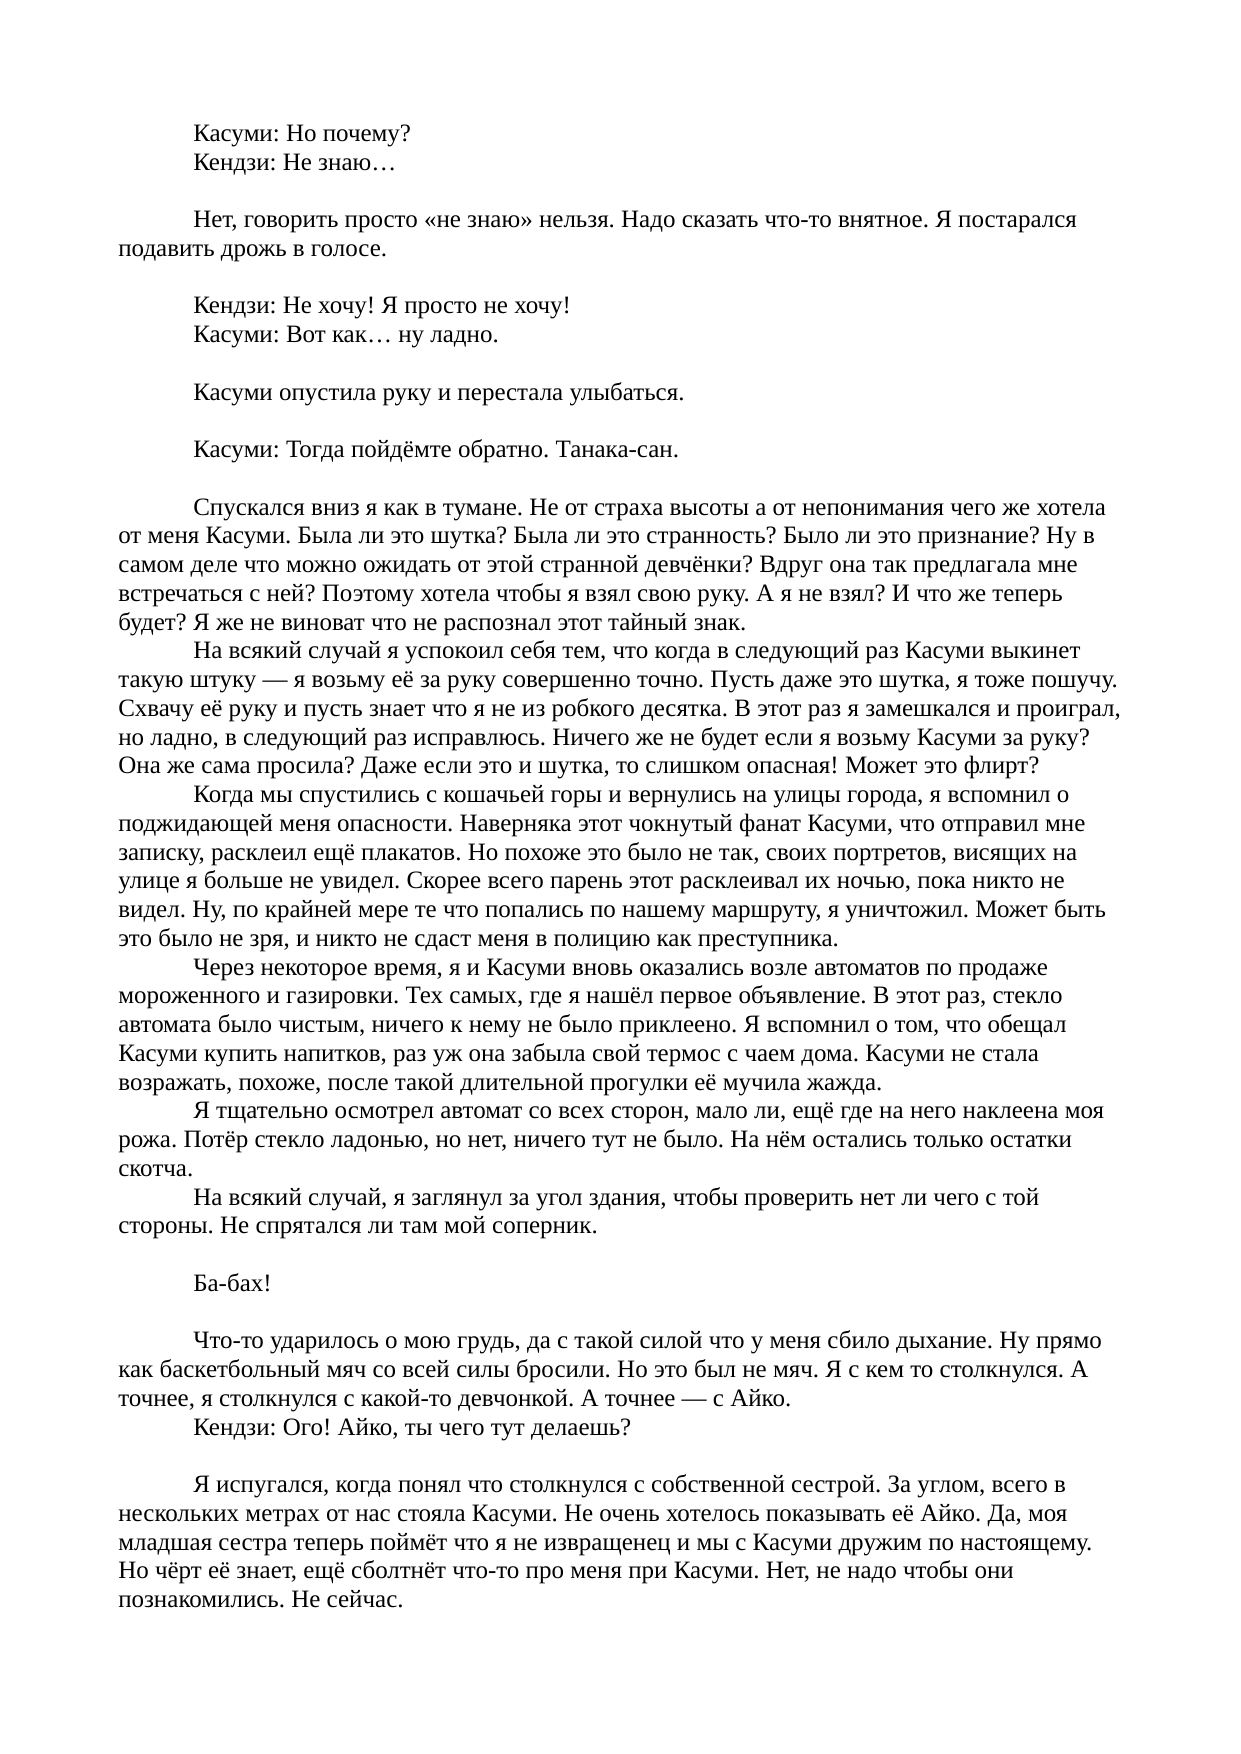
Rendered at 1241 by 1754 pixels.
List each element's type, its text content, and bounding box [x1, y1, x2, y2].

text Кендзи: Не хочу! Я просто не хочу! [118, 291, 1122, 319]
text Касуми: Но почему? [118, 118, 1122, 147]
text Касуми: Тогда пойдёмте обратно. Танака-сан. [118, 434, 1122, 463]
text Касуми опустила руку и перестала улыбаться. [118, 377, 1122, 406]
text Касуми: Вот как… ну ладно. [118, 319, 1122, 348]
text Ба-бах! [118, 1268, 1122, 1297]
text На всякий случай я успокоил себя тем, что когда в следующий раз Касуми выкинет такую штуку — я возьму её за руку совершенно точно. Пусть даже это шутка, я тоже пошучу. Схвачу её руку и пусть знает что я не из робкого десятка. В этот раз я замешкался и проиграл, но ладно, в следующий раз исправлюсь. Ничего же не будет если я возьму Касуми за руку? Она же сама просила? Даже если это и шутка, то слишком опасная! Может это флирт? [118, 636, 1122, 779]
text Спускался вниз я как в тумане. Не от страха высоты а от непонимания чего же хотела от меня Касуми. Была ли это шутка? Была ли это странность? Было ли это признание? Ну в самом деле что можно ожидать от этой странной девчёнки? Вдруг она так предлагала мне встречаться с ней? Поэтому хотела чтобы я взял свою руку. А я не взял? И что же теперь будет? Я же не виноват что не распознал этот тайный знак. [118, 492, 1122, 636]
text Я испугался, когда понял что столкнулся с собственной сестрой. За углом, всего в нескольких метрах от нас стояла Касуми. Не очень хотелось показывать её Айко. Да, моя младшая сестра теперь поймёт что я не извращенец и мы с Касуми дружим по настоящему. Но чёрт её знает, ещё сболтнёт что-то про меня при Касуми. Нет, не надо чтобы они познакомились. Не сейчас. [118, 1469, 1122, 1613]
text Кендзи: Ого! Айко, ты чего тут делаешь? [118, 1412, 1122, 1441]
text Я тщательно осмотрел автомат со всех сторон, мало ли, ещё где на него наклеена моя рожа. Потёр стекло ладонью, но нет, ничего тут не было. На нём остались только остатки скотча. [118, 1096, 1122, 1182]
text Нет, говорить просто «не знаю» нельзя. Надо сказать что-то внятное. Я постарался подавить дрожь в голосе. [118, 204, 1122, 262]
text Через некоторое время, я и Касуми вновь оказались возле автоматов по продаже мороженного и газировки. Тех самых, где я нашёл первое объявление. В этот раз, стекло автомата было чистым, ничего к нему не было приклеено. Я вспомнил о том, что обещал Касуми купить напитков, раз уж она забыла свой термос с чаем дома. Касуми не стала возражать, похоже, после такой длительной прогулки её мучила жажда. [118, 952, 1122, 1096]
text Кендзи: Не знаю… [118, 147, 1122, 176]
text На всякий случай, я заглянул за угол здания, чтобы проверить нет ли чего с той стороны. Не спрятался ли там мой соперник. [118, 1182, 1122, 1239]
text Когда мы спустились с кошачьей горы и вернулись на улицы города, я вспомнил о поджидающей меня опасности. Наверняка этот чокнутый фанат Касуми, что отправил мне записку, расклеил ещё плакатов. Но похоже это было не так, своих портретов, висящих на улице я больше не увидел. Скорее всего парень этот расклеивал их ночью, пока никто не видел. Ну, по крайней мере те что попались по нашему маршруту, я уничтожил. Может быть это было не зря, и никто не сдаст меня в полицию как преступника. [118, 779, 1122, 952]
text Что-то ударилось о мою грудь, да с такой силой что у меня сбило дыхание. Ну прямо как баскетбольный мяч со всей силы бросили. Но это был не мяч. Я с кем то столкнулся. А точнее, я столкнулся с какой-то девчонкой. А точнее — с Айко. [118, 1326, 1122, 1412]
